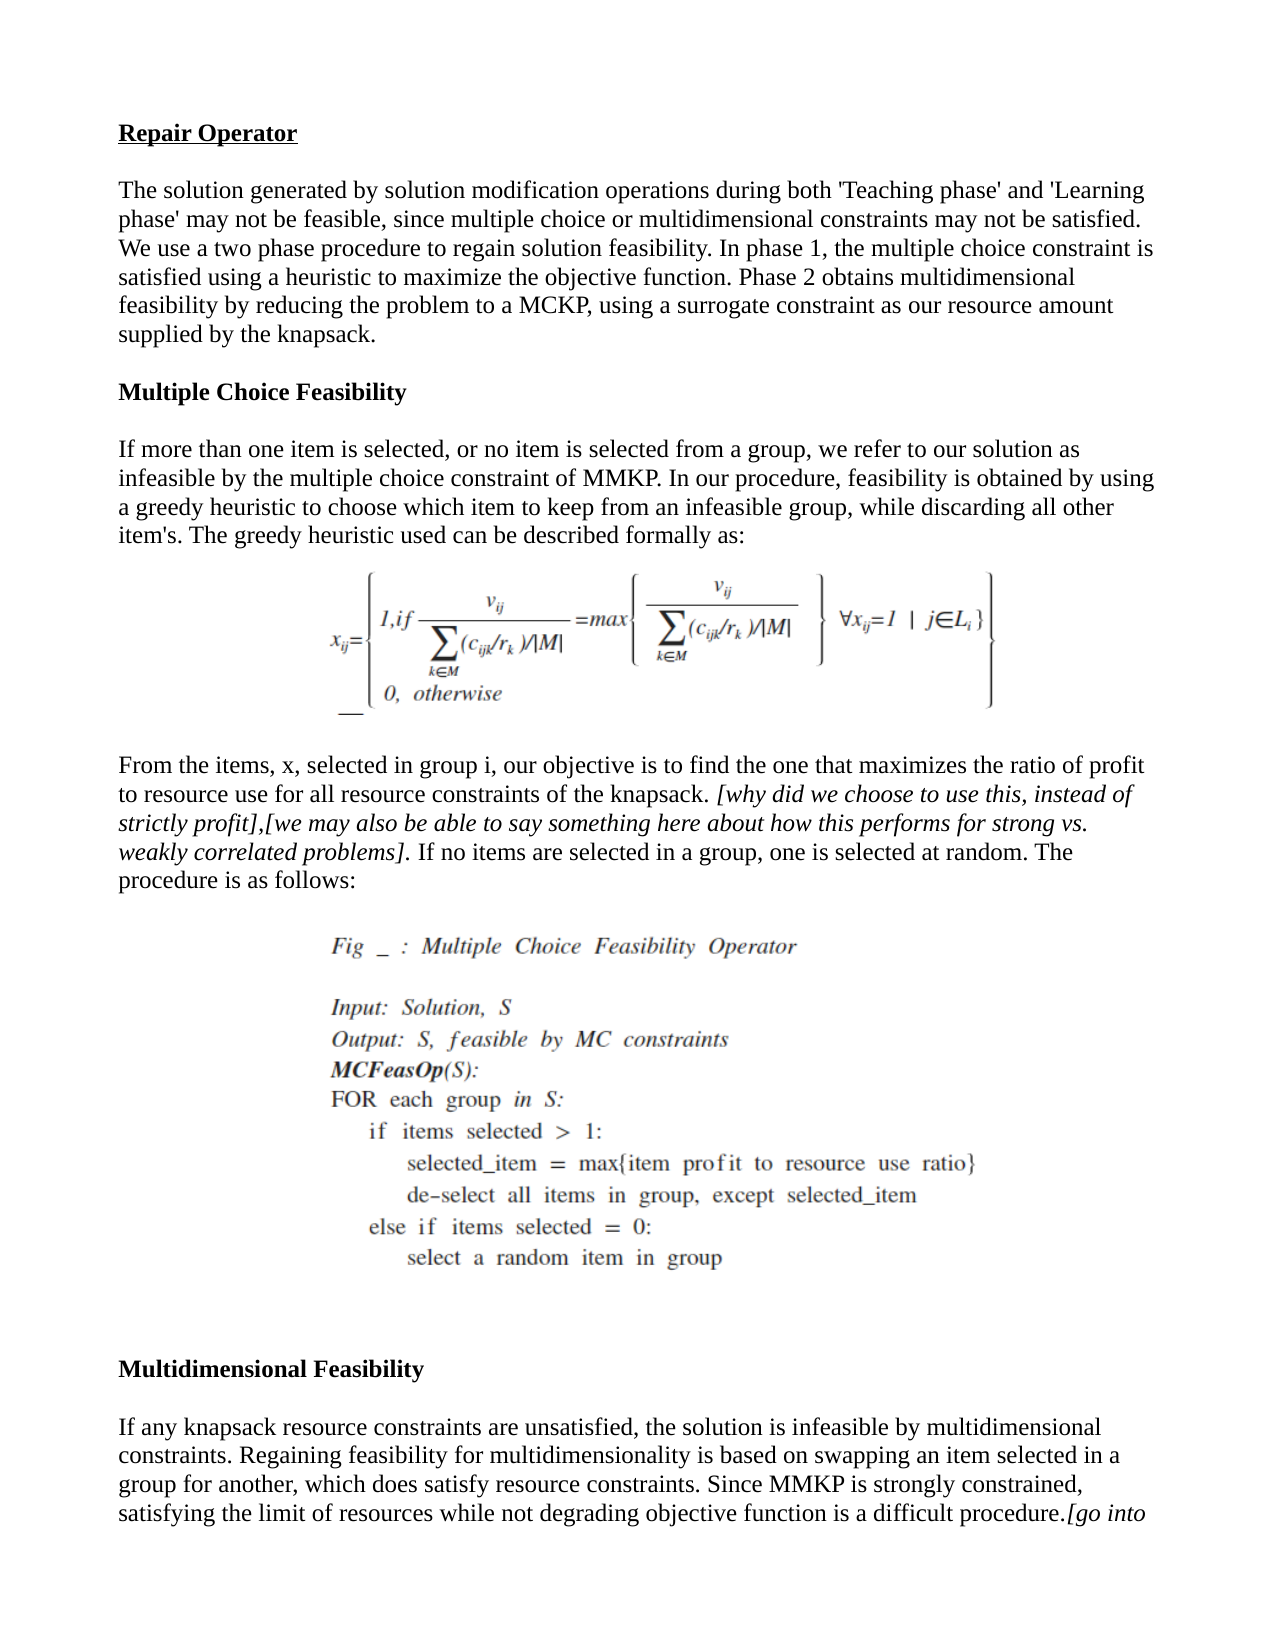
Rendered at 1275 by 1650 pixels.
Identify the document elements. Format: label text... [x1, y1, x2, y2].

text If more than one item is selected, or no item is selected from a group, we refer to our solution as infeasible by the multiple choice constraint of MMKP. In our procedure, feasibility is obtained by using a greedy heuristic to choose which item to keep from an infeasible group, while discarding all other item's. The greedy heuristic used can be described formally as: [118, 434, 1157, 549]
text Multiple Choice Feasibility [118, 377, 1157, 406]
text The solution generated by solution modification operations during both 'Teaching phase' and 'Learning phase' may not be feasible, since multiple choice or multidimensional constraints may not be satisfied. We use a two phase procedure to regain solution feasibility. In phase 1, the multiple choice constraint is satisfied using a heuristic to maximize the objective function. Phase 2 obtains multidimensional feasibility by reducing the problem to a MCKP, using a surrogate constraint as our resource amount supplied by the knapsack. [118, 176, 1157, 348]
text From the items, x, selected in group i, our objective is to find the one that maximizes the ratio of profit to resource use for all resource constraints of the knapsack. [why did we choose to use this, instead of strictly profit],[we may also be able to say something here about how this performs for strong vs. weakly correlated problems]. If no items are selected in a group, one is selected at random. The procedure is as follows: [118, 751, 1157, 894]
text Repair Operator [118, 118, 1157, 147]
text Multidimensional Feasibility [118, 1354, 1157, 1383]
picture [302, 568, 997, 715]
picture [326, 933, 980, 1303]
text If any knapsack resource constraints are unsatisfied, the solution is infeasible by multidimensional constraints. Regaining feasibility for multidimensionality is based on swapping an item selected in a group for another, which does satisfy resource constraints. Since MMKP is strongly constrained, satisfying the limit of resources while not degrading objective function is a difficult procedure.[go into [118, 1412, 1157, 1527]
